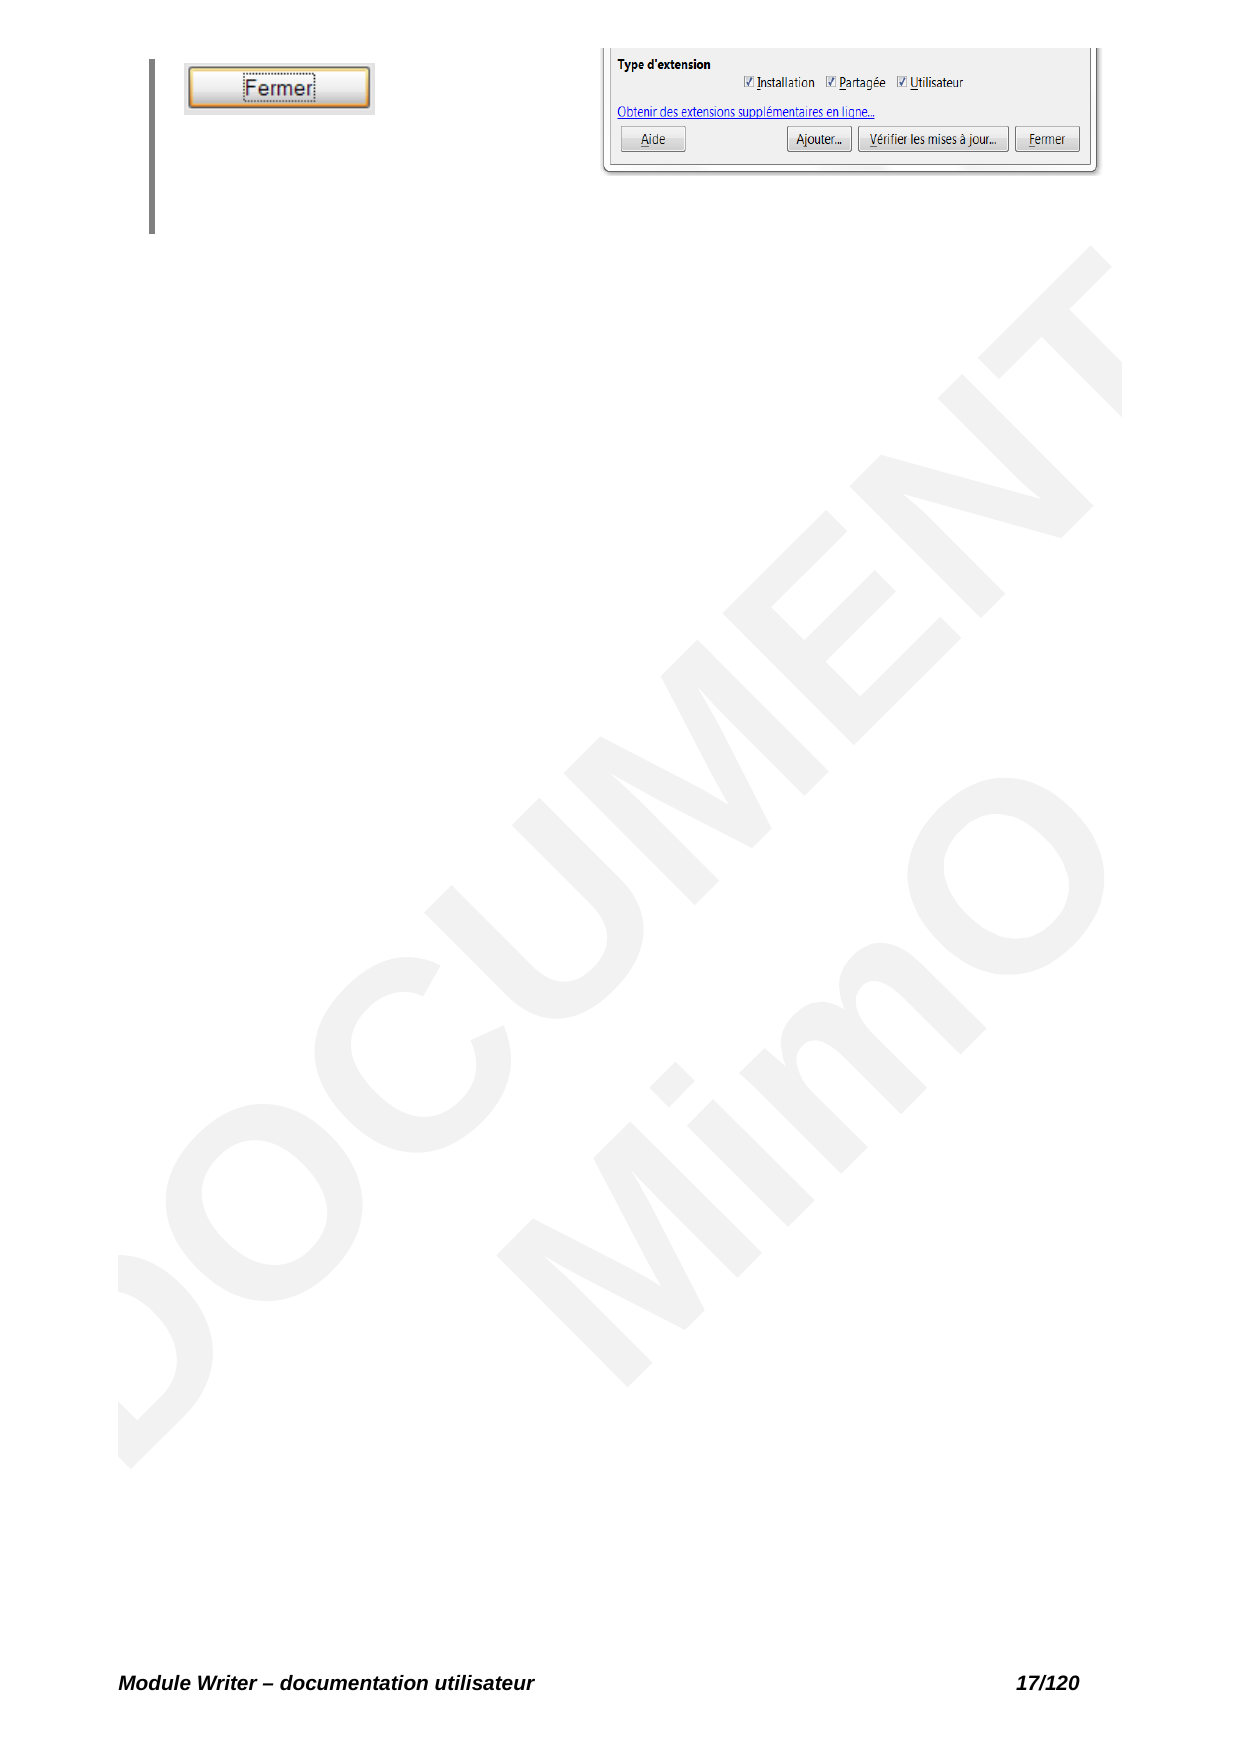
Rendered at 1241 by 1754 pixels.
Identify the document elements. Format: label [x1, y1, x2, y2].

picture [184, 63, 375, 115]
picture [600, 48, 1103, 176]
